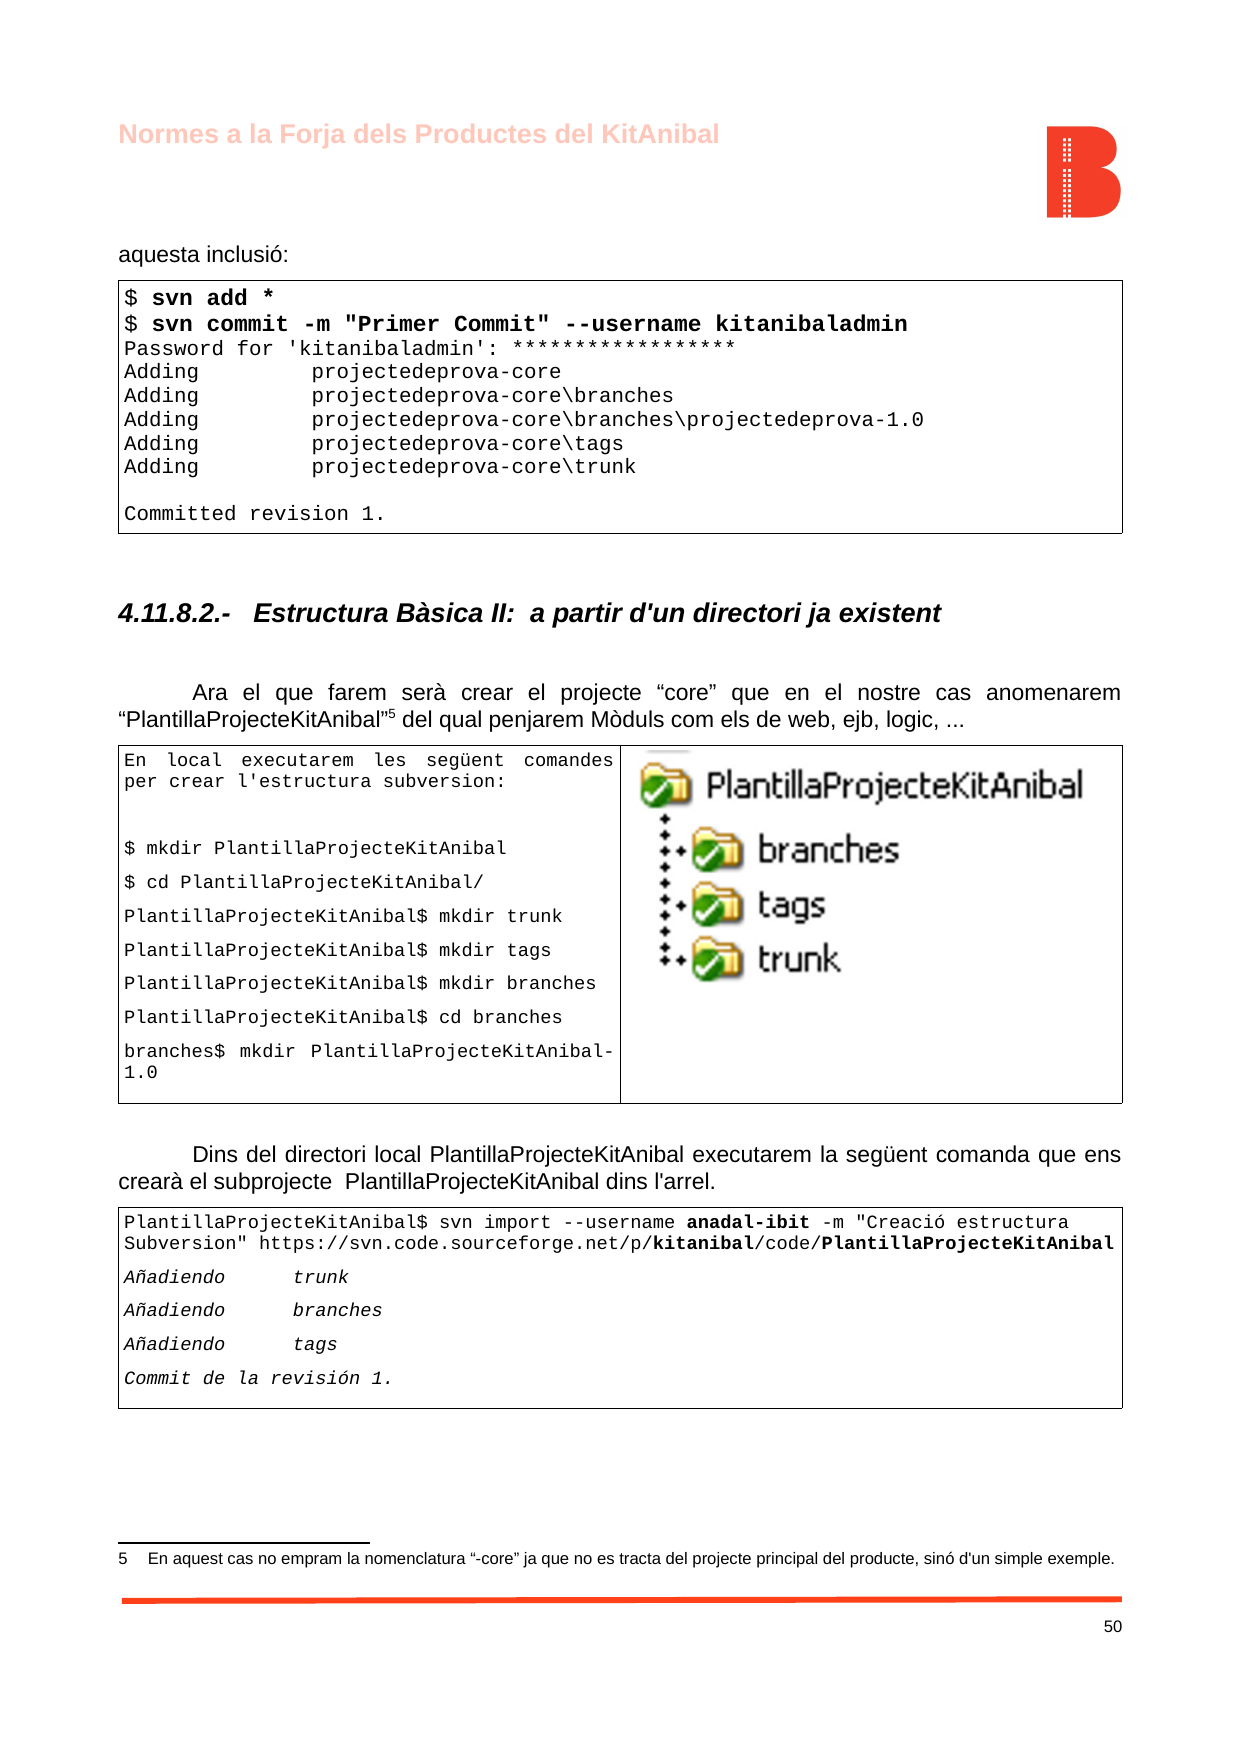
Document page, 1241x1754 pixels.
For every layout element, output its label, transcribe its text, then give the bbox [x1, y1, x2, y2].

picture [625, 750, 1117, 991]
table_header $ svn add * $ svn commit -m "Primer Commit" --username kitanibaladmin Password for 'kitanibaladmin': ****************** Adding projectedeprova-core Adding projectedeprova-core\branches Adding projectedeprova-core\branches\projectedeprova-1.0 Adding projectedeprova-core\tags Adding projectedeprova-core\trunk Committed revision 1. [119, 281, 1122, 533]
text En aquest cas no empram la nomenclatura “-core” ja que no es tracta del projecte principal del producte, sinó d'un simple exemple. [118, 1549, 1122, 1568]
table_header [621, 746, 1122, 1102]
text aquesta inclusió: [118, 241, 1122, 268]
table_header En local executarem les següent comandes per crear l'estructura subversion: $ mkdir PlantillaProjecteKitAnibal $ cd PlantillaProjecteKitAnibal/ PlantillaProjecteKitAnibal$ mkdir trunk PlantillaProjecteKitAnibal$ mkdir tags PlantillaProjecteKitAnibal$ mkdir branches PlantillaProjecteKitAnibal$ cd branches branches$ mkdir PlantillaProjecteKitAnibal-1.0 [119, 746, 620, 1102]
text Ara el que farem serà crear el projecte “core” que en el nostre cas anomenarem “PlantillaProjecteKitAnibal” del qual penjarem Mòduls com els de web, ejb, logic, ... [118, 679, 1122, 732]
subtitle Estructura Bàsica II: a partir d'un directori ja existent [118, 597, 1122, 628]
picture [1036, 124, 1130, 221]
text Dins del directori local PlantillaProjecteKitAnibal executarem la següent comanda que ens crearà el subprojecte PlantillaProjecteKitAnibal dins l'arrel. [118, 1141, 1122, 1194]
table_header PlantillaProjecteKitAnibal$ svn import --username anadal-ibit -m "Creació estructura Subversion" https://svn.code.sourceforge.net/p/kitanibal/code/PlantillaProjecteKitAnibal Añadiendo trunk Añadiendo branches Añadiendo tags Commit de la revisión 1. [119, 1208, 1122, 1408]
